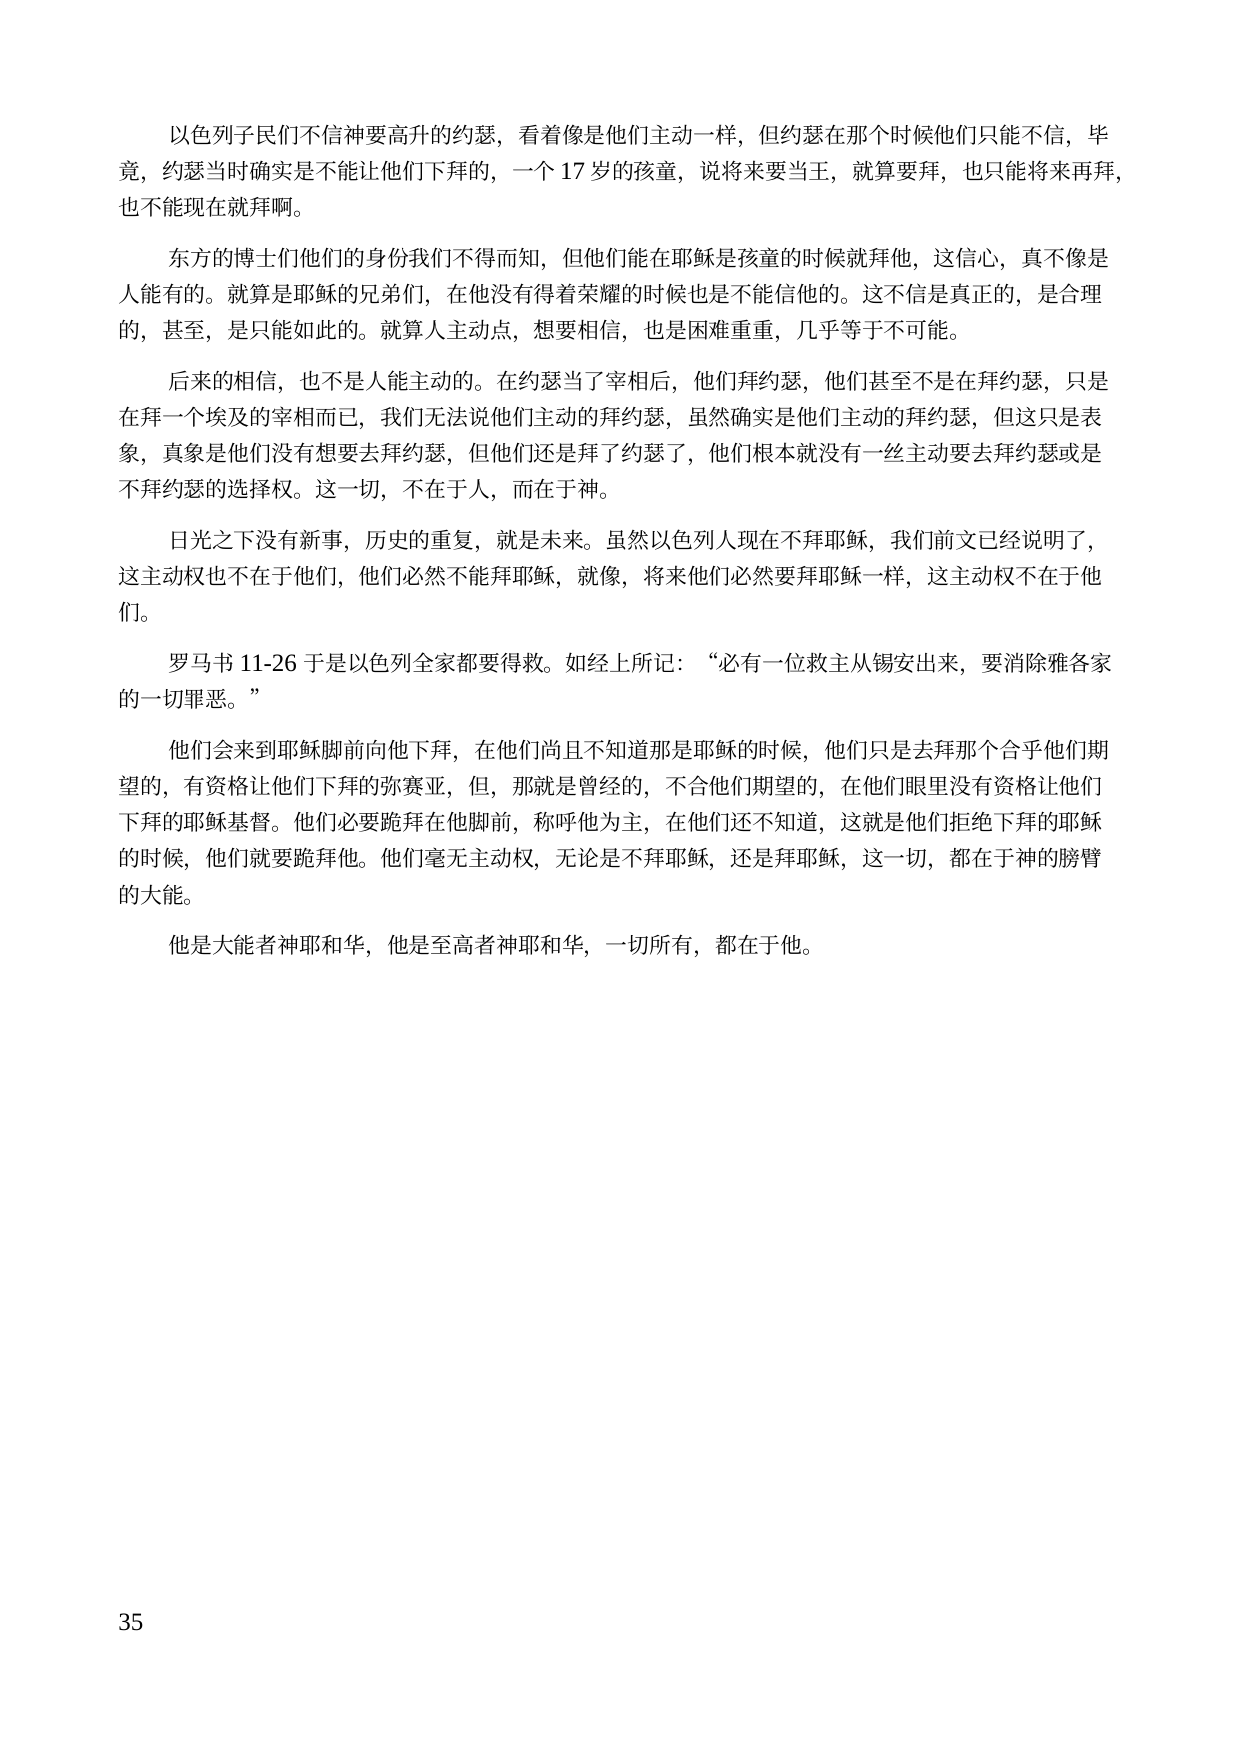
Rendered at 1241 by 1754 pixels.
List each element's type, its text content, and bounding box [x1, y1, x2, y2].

text 罗马书 11-26 于是以色列全家都要得救。如经上所记：“必有一位救主从锡安出来，要消除雅各家的一切罪恶。” [118, 646, 1122, 714]
text 后来的相信，也不是人能主动的。在约瑟当了宰相后，他们拜约瑟，他们甚至不是在拜约瑟，只是在拜一个埃及的宰相而已，我们无法说他们主动的拜约瑟，虽然确实是他们主动的拜约瑟，但这只是表象，真象是他们没有想要去拜约瑟，但他们还是拜了约瑟了，他们根本就没有一丝主动要去拜约瑟或是不拜约瑟的选择权。这一切，不在于人，而在于神。 [118, 364, 1122, 504]
text 他们会来到耶稣脚前向他下拜，在他们尚且不知道那是耶稣的时候，他们只是去拜那个合乎他们期望的，有资格让他们下拜的弥赛亚，但，那就是曾经的，不合他们期望的，在他们眼里没有资格让他们下拜的耶稣基督。他们必要跪拜在他脚前，称呼他为主，在他们还不知道，这就是他们拒绝下拜的耶稣的时候，他们就要跪拜他。他们毫无主动权，无论是不拜耶稣，还是拜耶稣，这一切，都在于神的膀臂的大能。 [118, 733, 1122, 909]
text 日光之下没有新事，历史的重复，就是未来。虽然以色列人现在不拜耶稣，我们前文已经说明了，这主动权也不在于他们，他们必然不能拜耶稣，就像，将来他们必然要拜耶稣一样，这主动权不在于他们。 [118, 523, 1122, 627]
text 东方的博士们他们的身份我们不得而知，但他们能在耶稣是孩童的时候就拜他，这信心，真不像是人能有的。就算是耶稣的兄弟们，在他没有得着荣耀的时候也是不能信他的。这不信是真正的，是合理的，甚至，是只能如此的。就算人主动点，想要相信，也是困难重重，几乎等于不可能。 [118, 241, 1122, 345]
text 他是大能者神耶和华，他是至高者神耶和华，一切所有，都在于他。 [118, 928, 1122, 960]
text 以色列子民们不信神要高升的约瑟，看着像是他们主动一样，但约瑟在那个时候他们只能不信，毕竟，约瑟当时确实是不能让他们下拜的，一个17岁的孩童，说将来要当王，就算要拜，也只能将来再拜，也不能现在就拜啊。 [118, 118, 1122, 222]
